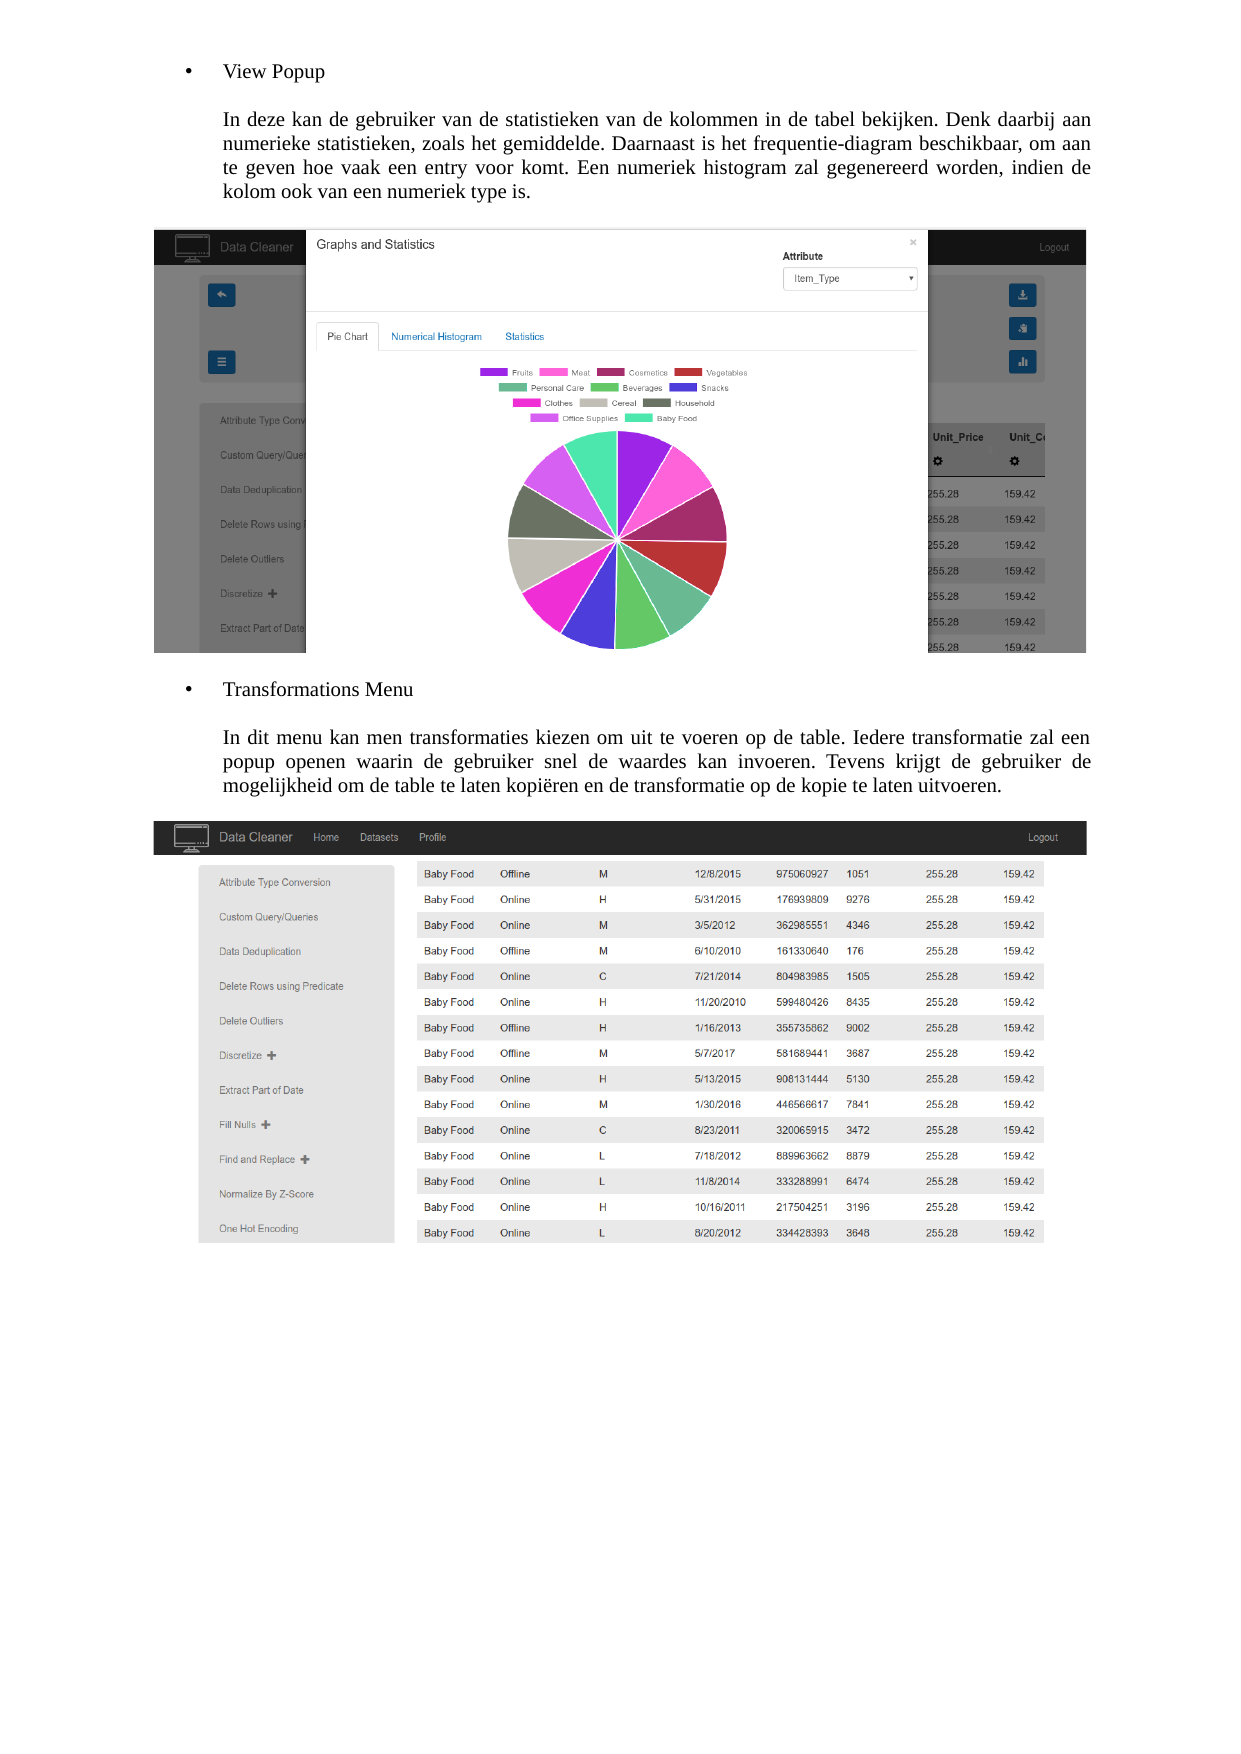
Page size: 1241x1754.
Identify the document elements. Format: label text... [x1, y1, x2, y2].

list Transformations Menu [185, 677, 1093, 701]
list In deze kan de gebruiker van de statistieken van de kolommen in de tabel bekijken. Denk daarbij aan numerieke statistieken, zoals het gemiddelde. Daarnaast is het frequentie-diagram beschikbaar, om aan te geven hoe vaak een entry voor komt. Een numeriek histogram zal gegenereerd worden, indien de kolom ook van een numeriek type is. [185, 107, 1093, 203]
list In dit menu kan men transformaties kiezen om uit te voeren op de table. Iedere transformatie zal een popup openen waarin de gebruiker snel de waardes kan invoeren. Tevens krijgt de gebruiker de mogelijkheid om de table te laten kopiëren en de transformatie op de kopie te laten uitvoeren. [185, 725, 1093, 797]
picture [153, 821, 1087, 1243]
picture [154, 227, 1087, 653]
list View Popup [185, 59, 1093, 83]
